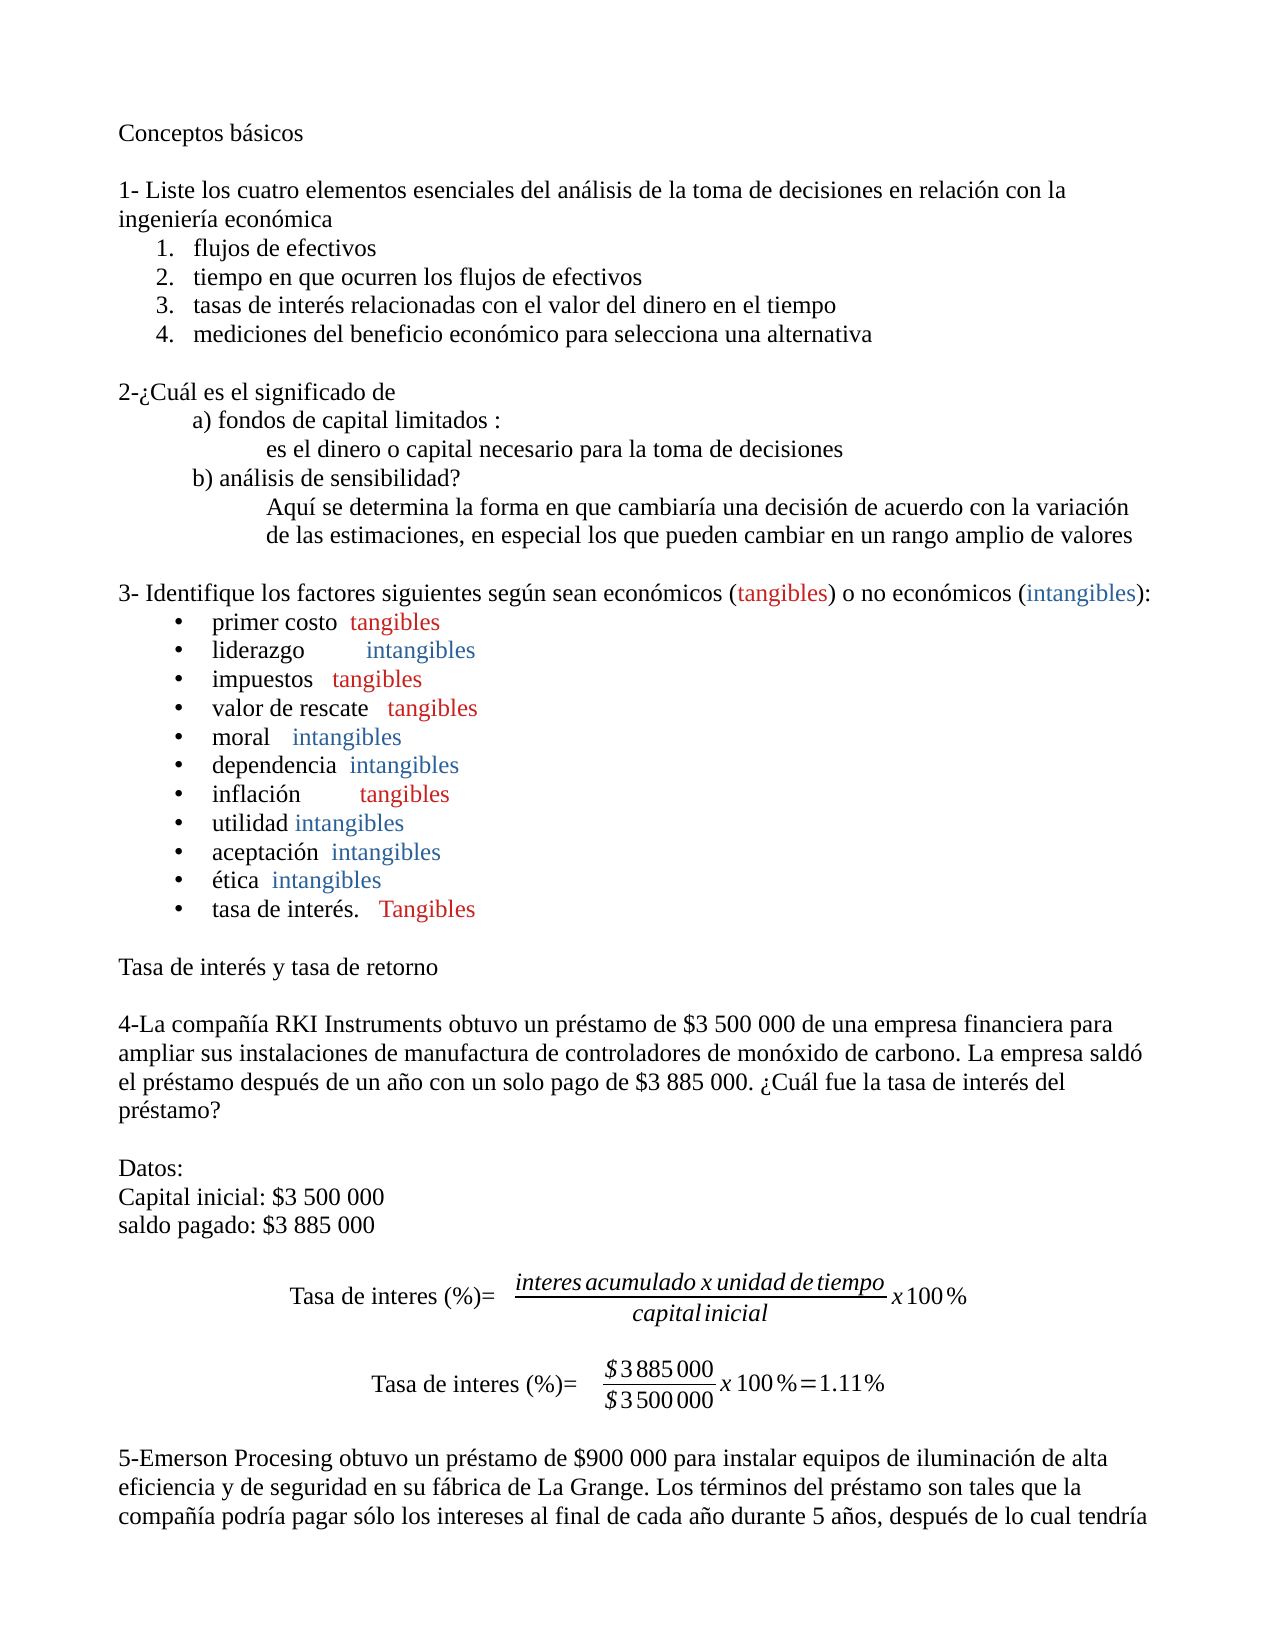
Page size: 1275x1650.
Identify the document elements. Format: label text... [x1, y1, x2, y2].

text 4-La compañía RKI Instruments obtuvo un préstamo de $3 500 000 de una empresa financiera para ampliar sus instalaciones de manufactura de controladores de monóxido de carbono. La empresa saldó el préstamo después de un año con un solo pago de $3 885 000. ¿Cuál fue la tasa de interés del préstamo? [118, 1009, 1157, 1124]
list dependencia intangibles [174, 751, 1157, 779]
list valor de rescate tangibles [174, 693, 1157, 722]
list aceptación intangibles [174, 837, 1157, 866]
list flujos de efectivos [156, 233, 1157, 262]
list moral intangibles [174, 722, 1157, 751]
list ética intangibles [174, 866, 1157, 894]
list inflación tangibles [174, 779, 1157, 808]
text 1- Liste los cuatro elementos esenciales del análisis de la toma de decisiones en relación con la ingeniería económica [118, 176, 1157, 233]
list utilidad intangibles [174, 808, 1157, 837]
text saldo pagado: $3 885 000 [118, 1211, 1157, 1239]
list tasa de interés. Tangibles [174, 894, 1157, 923]
text Datos: [118, 1153, 1157, 1182]
text Conceptos básicos [118, 118, 1157, 147]
list impuestos tangibles [174, 664, 1157, 693]
list tiempo en que ocurren los flujos de efectivos [156, 262, 1157, 291]
text Capital inicial: $3 500 000 [118, 1182, 1157, 1211]
text a) fondos de capital limitados : [118, 406, 1157, 434]
text 5-Emerson Procesing obtuvo un préstamo de $900 000 para instalar equipos de iluminación de alta eficiencia y de seguridad en su fábrica de La Grange. Los términos del préstamo son tales que la compañía podría pagar sólo los intereses al final de cada año durante 5 años, después de lo cual tendría [118, 1443, 1157, 1530]
text Aquí se determina la forma en que cambiaría una decisión de acuerdo con la variación de las estimaciones, en especial los que pueden cambiar en un rango amplio de valores [118, 492, 1157, 549]
list liderazgo intangibles [174, 636, 1157, 664]
list mediciones del beneficio económico para selecciona una alternativa [156, 319, 1157, 348]
text es el dinero o capital necesario para la toma de decisiones [118, 434, 1157, 463]
text b) análisis de sensibilidad? [118, 463, 1157, 492]
text Tasa de interes (%)= [118, 1356, 1157, 1415]
list primer costo tangibles [174, 607, 1157, 636]
text Tasa de interes (%)= [118, 1268, 1157, 1327]
text 3- Identifique los factores siguientes según sean económicos (tangibles) o no económicos (intangibles): [118, 578, 1157, 607]
text Tasa de interés y tasa de retorno [118, 952, 1157, 981]
text 2-¿Cuál es el significado de [118, 377, 1157, 406]
list tasas de interés relacionadas con el valor del dinero en el tiempo [156, 291, 1157, 319]
